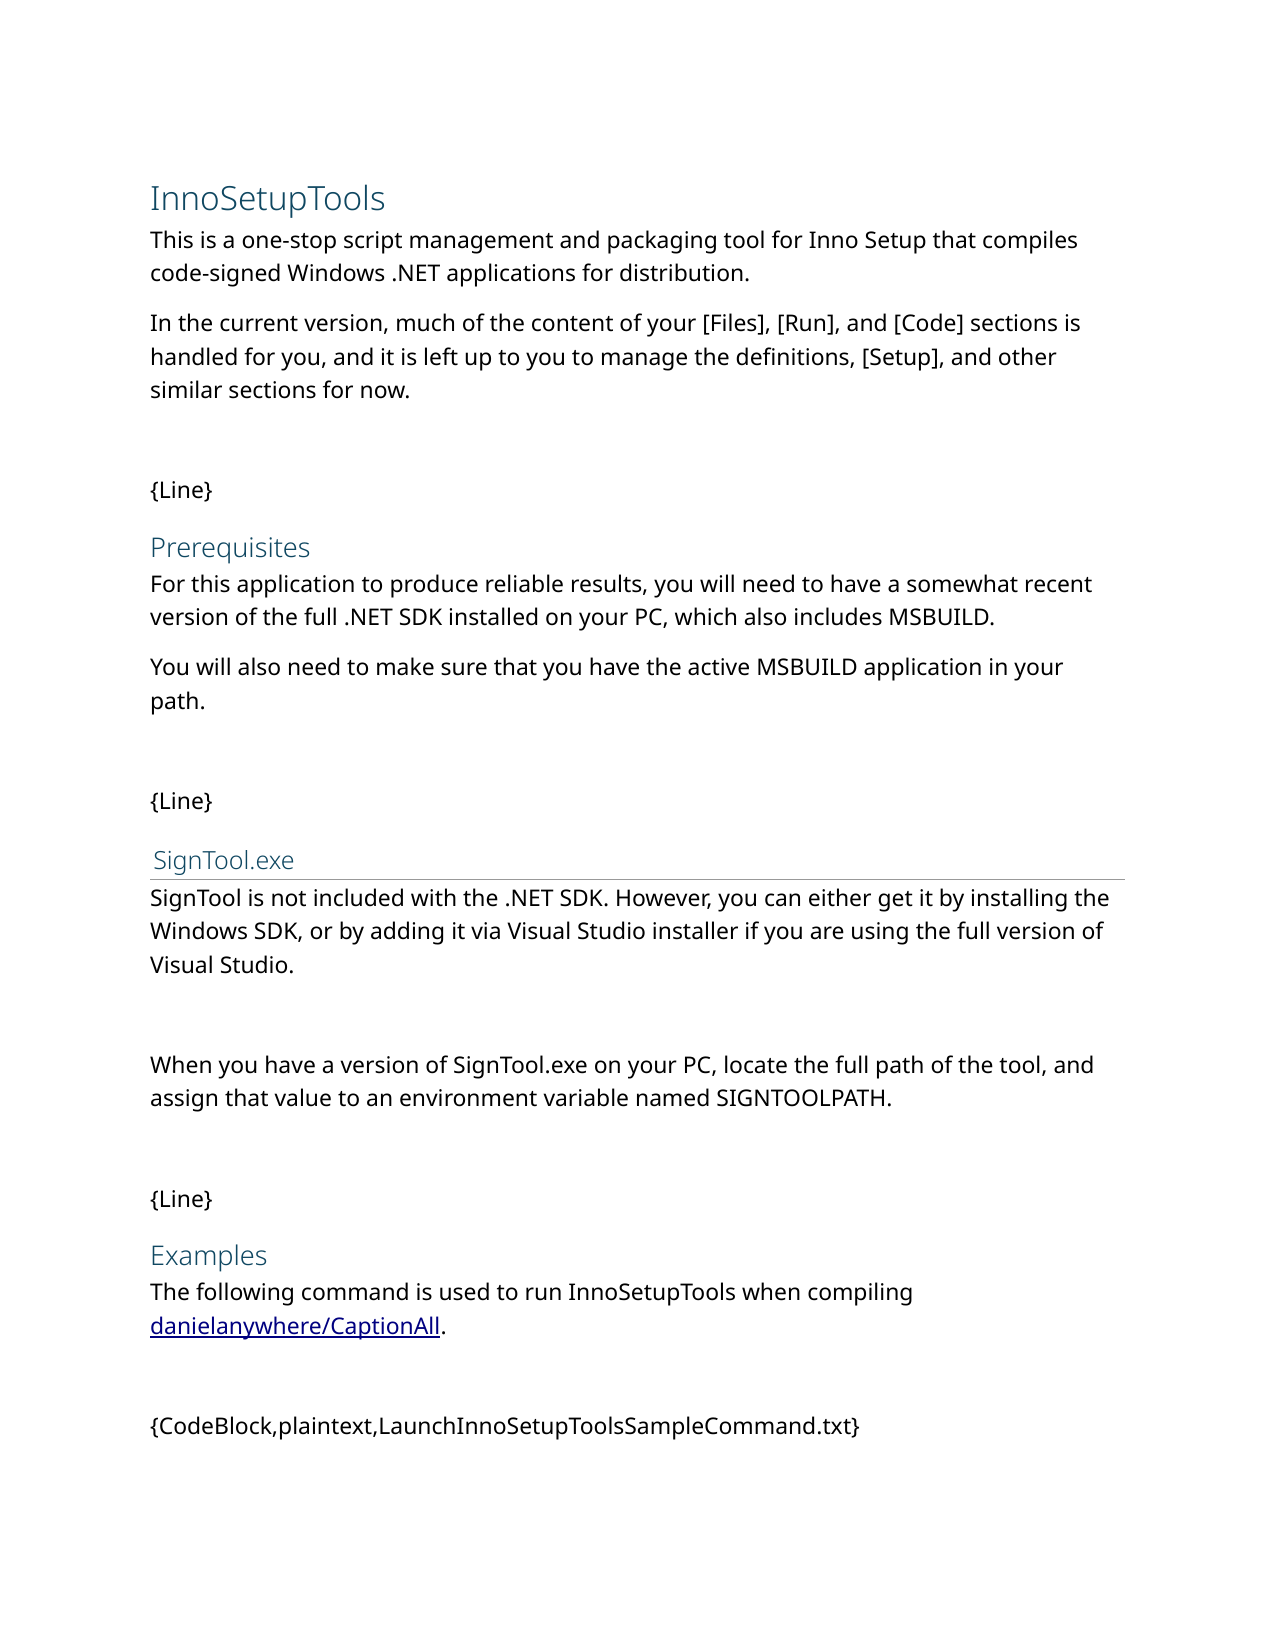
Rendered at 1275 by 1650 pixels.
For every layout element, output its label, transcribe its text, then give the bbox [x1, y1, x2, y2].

subtitle Prerequisites [150, 528, 1125, 565]
text The following command is used to run InnoSetupTools when compiling danielanywhere/CaptionAll. [150, 1276, 1125, 1341]
text {Line} [150, 785, 1125, 816]
text In the current version, much of the content of your [Files], [Run], and [Code] sections is handled for you, and it is left up to you to manage the definitions, [Setup], and other similar sections for now. [150, 307, 1125, 405]
text {CodeBlock,plaintext,LaunchInnoSetupToolsSampleCommand.txt} [150, 1410, 1125, 1441]
text This is a one-stop script management and packaging tool for Inno Setup that compiles code-signed Windows .NET applications for distribution. [150, 223, 1125, 288]
text You will also need to make sure that you have the active MSBUILD application in your path. [150, 651, 1125, 716]
text {Line} [150, 474, 1125, 505]
text SignTool is not included with the .NET SDK. However, you can either get it by installing the Windows SDK, or by adding it via Visual Studio installer if you are using the full version of Visual Studio. [150, 882, 1125, 980]
text {Line} [150, 1182, 1125, 1214]
subtitle Examples [150, 1237, 1125, 1274]
subtitle InnoSetupTools [150, 175, 1125, 220]
text When you have a version of SignTool.exe on your PC, locate the full path of the tool, and assign that value to an environment variable named SIGNTOOLPATH. [150, 1049, 1125, 1113]
text For this application to produce reliable results, you will need to have a somewhat recent version of the full .NET SDK installed on your PC, which also includes MSBUILD. [150, 568, 1125, 632]
subtitle SignTool.exe [150, 839, 1125, 879]
